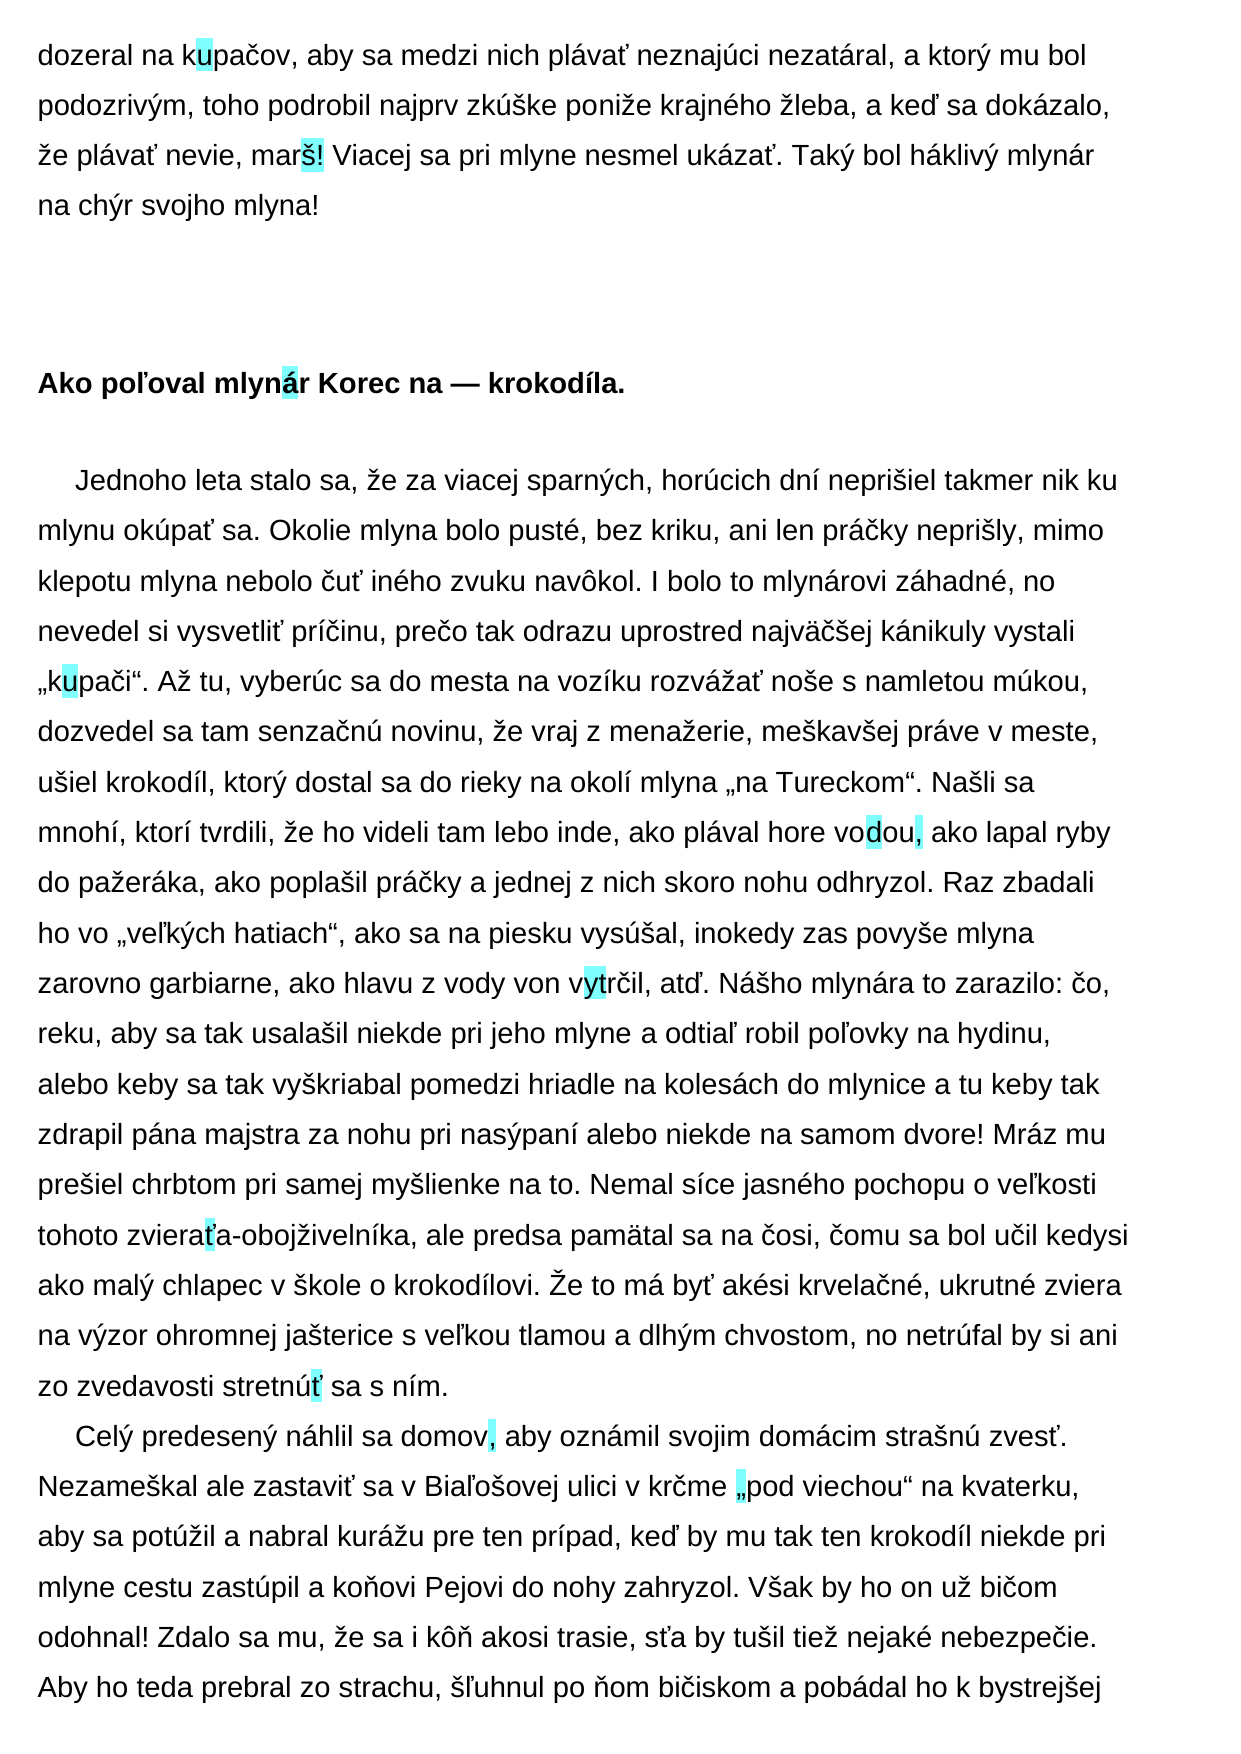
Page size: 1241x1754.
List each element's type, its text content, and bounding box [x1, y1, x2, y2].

text Celý predesený náhlil sa domov, aby oznámil svojim domácim strašnú zvesť. Nezameškal ale zastaviť sa v Biaľošovej ulici v krčme „pod vie­chou“ na kvaterku, aby sa potúžil a nabral kurážu pre ten prípad, keď by mu tak ten krokodíl niekde pri mlyne cestu zastúpil a koňovi Pejovi do nohy zahryzol. Však by ho on už bičom odohnal! Zdalo sa mu, že sa i kôň akosi trasie, sťa by tušil tiež nejaké nebezpečie. Aby ho teda prebral zo strachu, šľuhnul po ňom bičiskom a pobádal ho k bystrejšej [37, 1419, 1130, 1704]
text Jednoho leta stalo sa, že za viacej sparných, horúcich dní neprišiel takmer nik ku mlynu okú­pať sa. Okolie mlyna bolo pusté, bez kriku, ani len práčky neprišly, mimo klepotu mlyna nebolo čuť iného zvuku navôkol. I bolo to mlynárovi záhadné, no nevedel si vysvetliť príčinu, prečo tak odrazu uprostred najväčšej kánikuly vystali „kupači“. Až tu, vyberúc sa do mesta na vozíku rozvážať noše s namletou múkou, dozvedel sa tam senzačnú novinu, že vraj z menažerie, meškavšej práve v meste, ušiel krokodíl, ktorý dostal sa do rieky na okolí mlyna „na Tureckom“. Našli sa mnohí, ktorí tvrdili, že ho videli tam lebo inde, ako plával hore vodou, ako lapal ryby do pažeráka, ako poplašil práčky a jednej z nich skoro nohu odhryzol. Raz zbadali ho vo „veľkých ha­tiach“, ako sa na piesku vysúšal, inokedy zas povyše mlyna zarovno garbiarne, ako hlavu z vody von vytrčil, atď. Nášho mlynára to zarazilo: čo, reku, aby sa tak usalašil niekde pri jeho mlyne a odtiaľ robil poľovky na hydinu, alebo keby sa tak vyškriabal pomedzi hriadle na kolesách do mlynice a tu keby tak zdrapil pána majstra za nohu pri nasýpaní alebo niekde na samom dvore! Mráz mu prešiel chrbtom pri samej myšlienke na to. Nemal síce jasného pochopu o veľkosti tohoto zvieraťa-obojživelníka, ale predsa pamätal sa na čosi, čomu sa bol učil kedysi ako malý chlapec v škole o krokodílovi. Že to má byť akési krvelačné, ukrutné zviera na výzor ohromnej jašterice s veľkou tlamou a dlhým chvostom, no netrúfal by si ani zo zvedavosti stretnúť sa s ním. [37, 463, 1130, 1402]
text dozeral na kupačov, aby sa medzi nich plávať neznajúci nezatáral, a ktorý mu bol podozrivým, toho podrobil najprv zkúške po­niže krajného žleba, a keď sa dokázalo, že plávať nevie, marš! Viacej sa pri mlyne nesmel ukázať. Taký bol háklivý mlynár na chýr svojho mlyna! [37, 37, 1130, 222]
subtitle Ako poľoval mlynár Korec na — krokodíla. [37, 366, 1130, 399]
